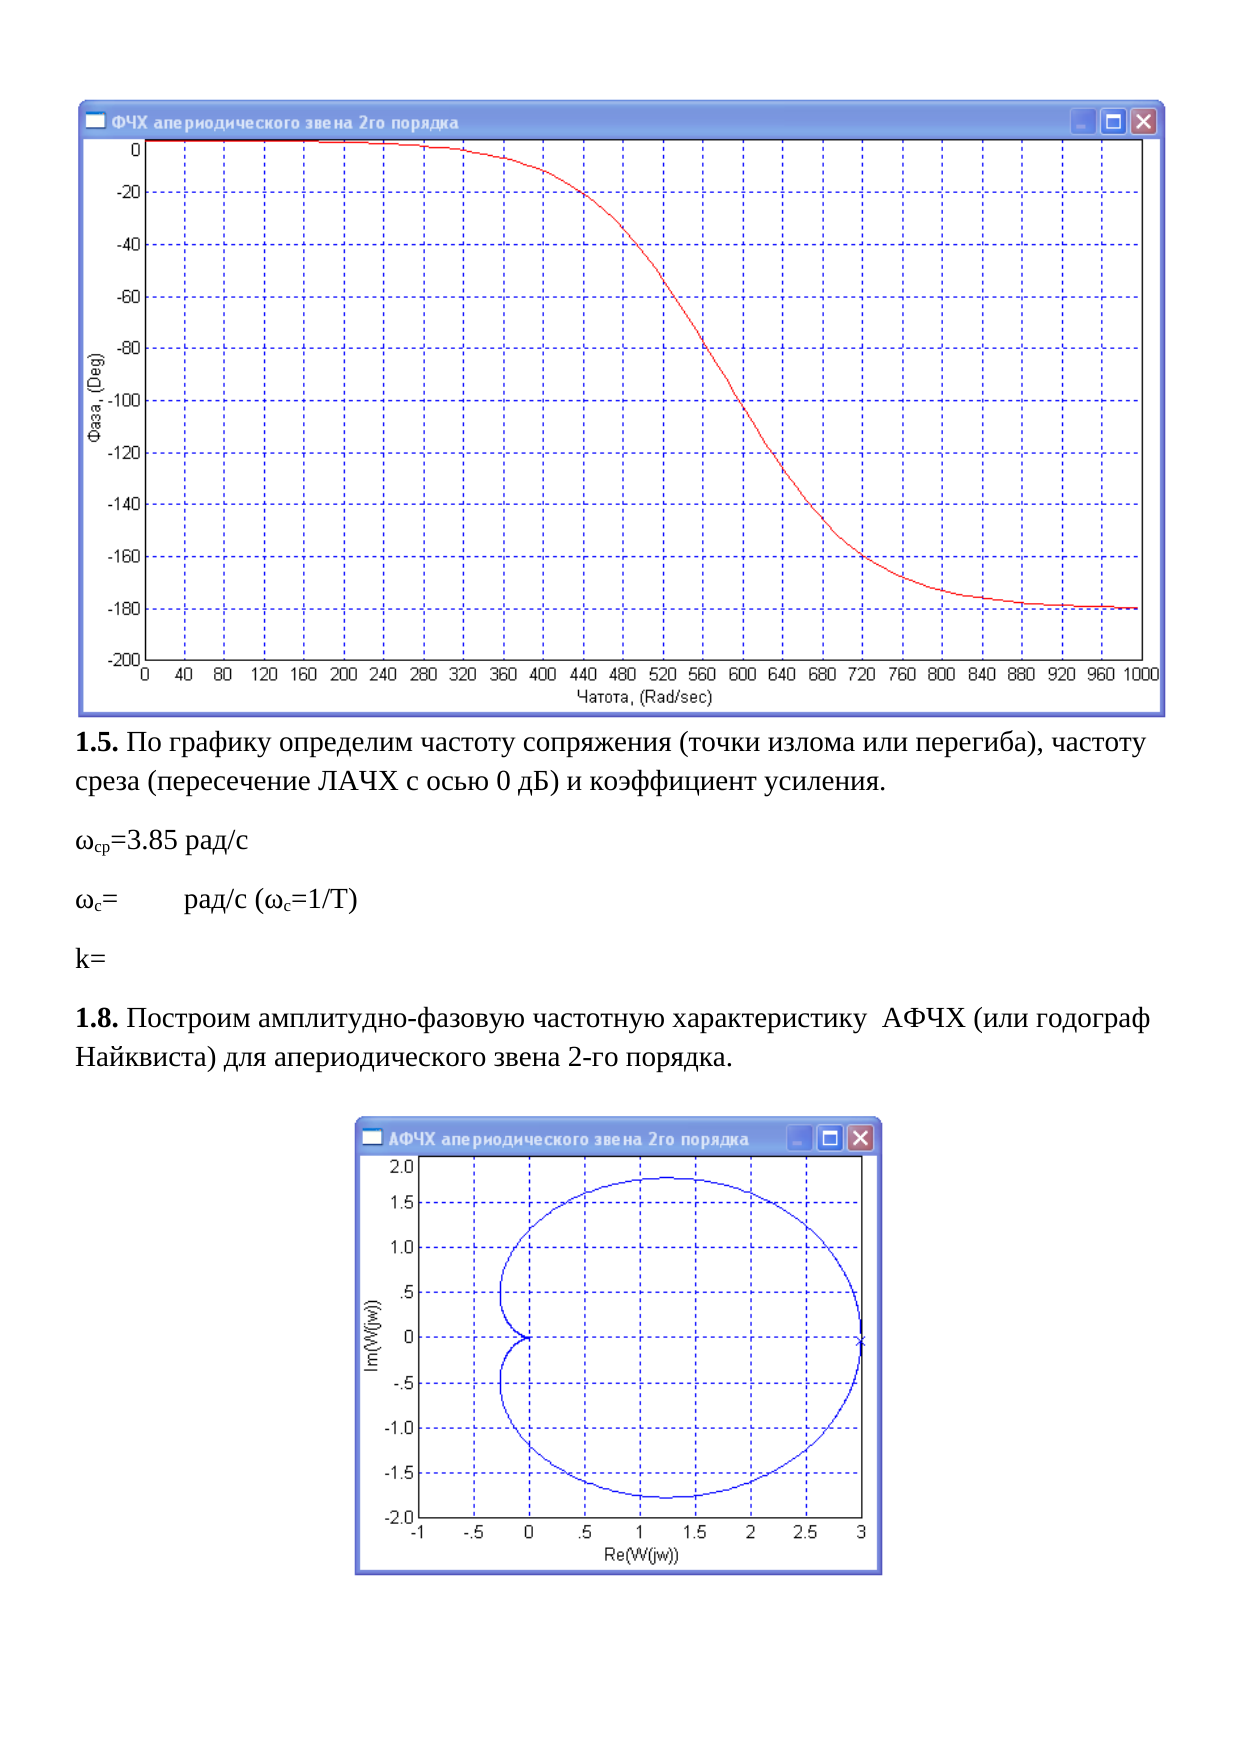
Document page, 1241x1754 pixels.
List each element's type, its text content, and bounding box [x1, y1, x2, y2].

text k= [75, 941, 1165, 974]
picture [77, 97, 1168, 720]
text ωср=3.85 рад/с [75, 822, 1165, 856]
text ωс= рад/с (ωc=1/T) [75, 882, 1165, 915]
text 1.5. По графику определим частоту сопряжения (точки излома или перегиба), частоту среза (пересечение ЛАЧХ с осью 0 дБ) и коэффициент усиления. [75, 75, 1165, 796]
picture [352, 1116, 889, 1578]
text 1.8. Построим амплитудно-фазовую частотную характеристику АФЧХ (или годограф Найквиста) для апериодического звена 2-го порядка. [75, 1000, 1165, 1072]
